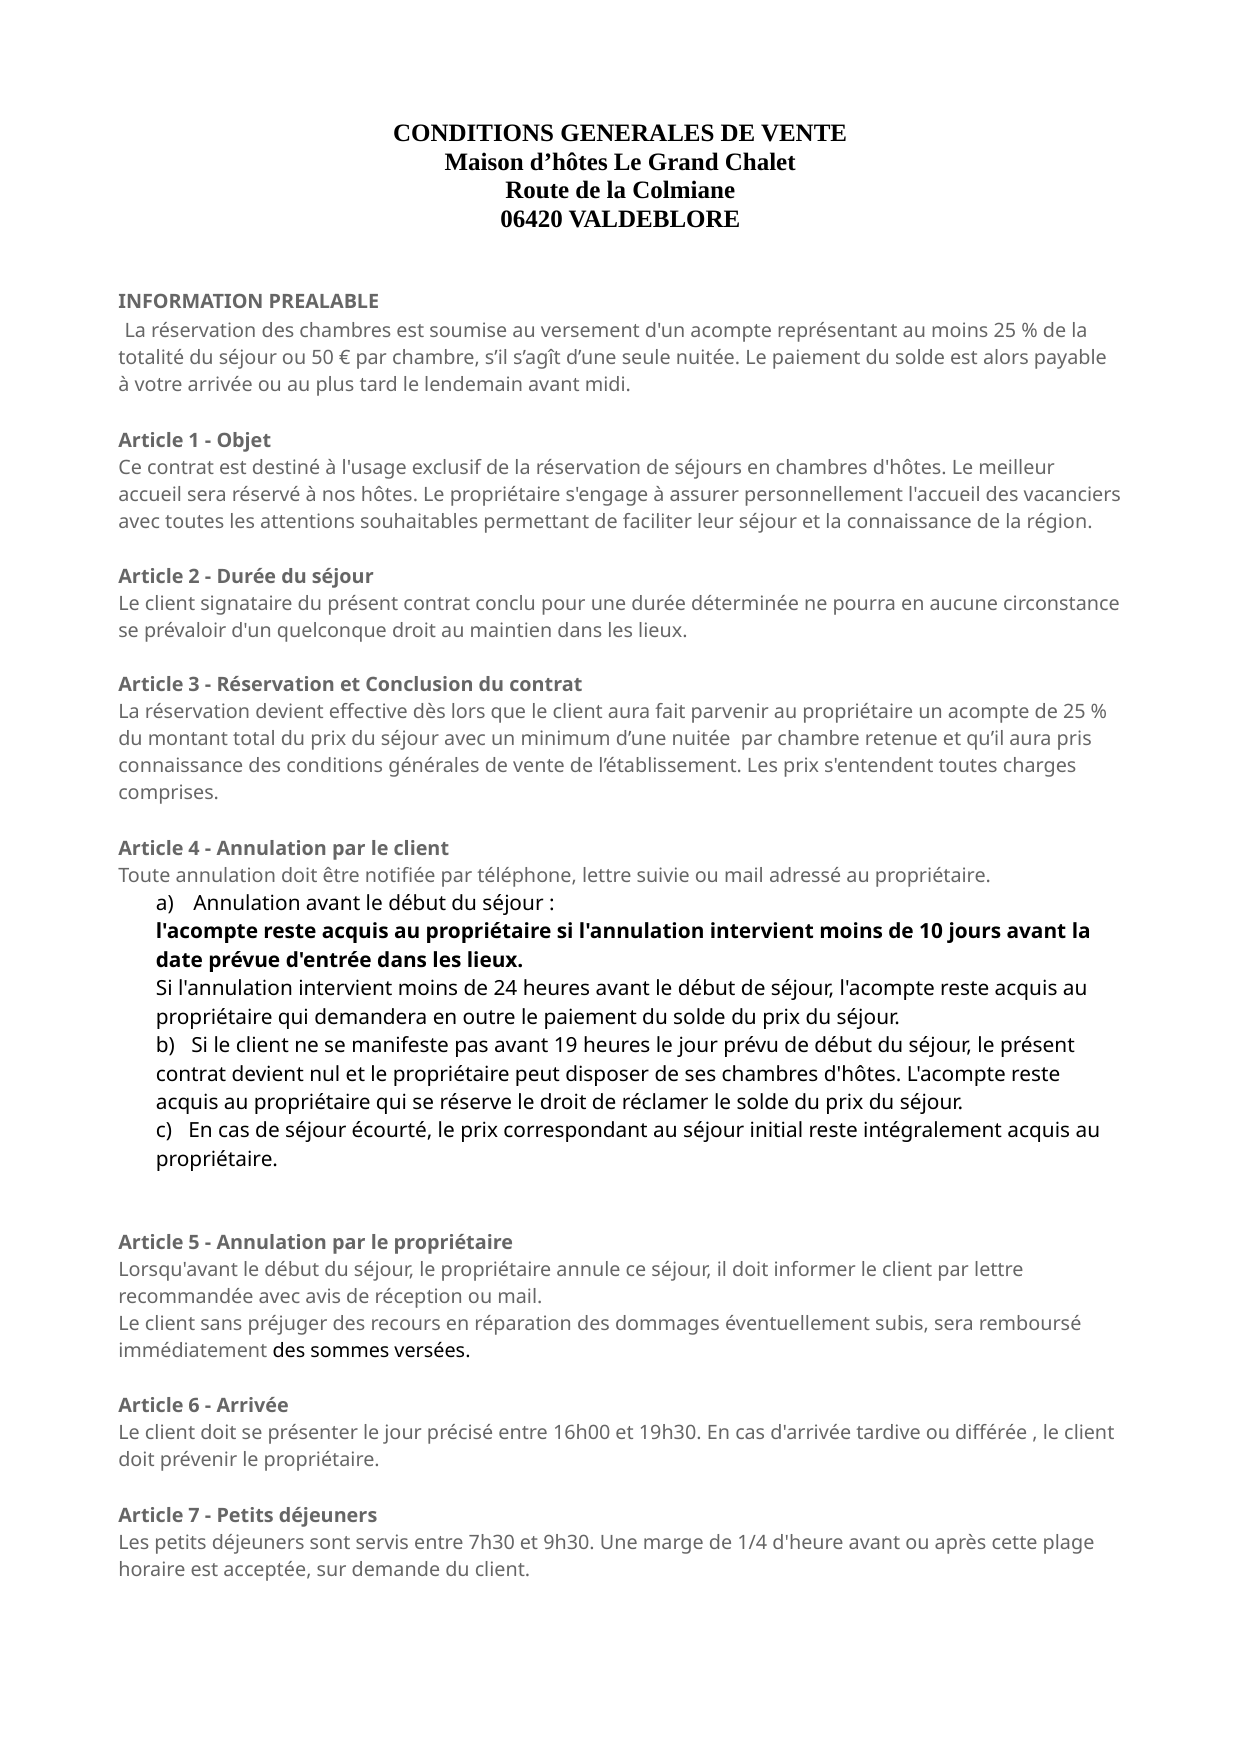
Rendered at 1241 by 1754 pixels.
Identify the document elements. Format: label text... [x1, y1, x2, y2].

text La réservation devient effective dès lors que le client aura fait parvenir au propriétaire un acompte de 25 % du montant total du prix du séjour avec un minimum d’une nuitée par chambre retenue et qu’il aura pris connaissance des conditions générales de vente de l’établissement. Les prix s'entendent toutes charges comprises. [118, 697, 1122, 805]
text La réservation des chambres est soumise au versement d'un acompte représentant au moins 25 % de la totalité du séjour ou 50 € par chambre, s’il s’agît d’une seule nuitée. Le paiement du solde est alors payable à votre arrivée ou au plus tard le lendemain avant midi. [118, 314, 1122, 397]
text Article 1 - Objet [118, 426, 1122, 453]
text INFORMATION PREALABLE [118, 287, 1122, 314]
text Maison d’hôtes Le Grand Chalet [118, 147, 1122, 176]
text Article 2 - Durée du séjour [118, 563, 1122, 589]
text CONDITIONS GENERALES DE VENTE [118, 118, 1122, 147]
text Le client signataire du présent contrat conclu pour une durée déterminée ne pourra en aucune circonstance se prévaloir d'un quelconque droit au maintien dans les lieux. [118, 589, 1122, 643]
text Les petits déjeuners sont servis entre 7h30 et 9h30. Une marge de 1/4 d'heure avant ou après cette plage horaire est acceptée, sur demande du client. [118, 1528, 1122, 1582]
text Ce contrat est destiné à l'usage exclusif de la réservation de séjours en chambres d'hôtes. Le meilleur accueil sera réservé à nos hôtes. Le propriétaire s'engage à assurer personnellement l'accueil des vacanciers avec toutes les attentions souhaitables permettant de faciliter leur séjour et la connaissance de la région. [118, 453, 1122, 534]
text Article 7 - Petits déjeuners [118, 1501, 1122, 1528]
text Route de la Colmiane [118, 176, 1122, 204]
text 06420 VALDEBLORE [118, 204, 1122, 233]
text Article 3 - Réservation et Conclusion du contrat [118, 671, 1122, 697]
text Le client sans préjuger des recours en réparation des dommages éventuellement subis, sera remboursé immédiatement des sommes versées. [118, 1309, 1122, 1363]
text Lorsqu'avant le début du séjour, le propriétaire annule ce séjour, il doit informer le client par lettre recommandée avec avis de réception ou mail. [118, 1255, 1122, 1309]
text Le client doit se présenter le jour précisé entre 16h00 et 19h30. En cas d'arrivée tardive ou différée , le client doit prévenir le propriétaire. [118, 1418, 1122, 1472]
text Article 5 - Annulation par le propriétaire [118, 1228, 1122, 1255]
list Annulation avant le début du séjour : [156, 888, 1122, 917]
text Toute annulation doit être notifiée par téléphone, lettre suivie ou mail adressé au propriétaire. [118, 861, 1122, 888]
text Article 4 - Annulation par le client [118, 834, 1122, 861]
text l'acompte reste acquis au propriétaire si l'annulation intervient moins de 10 jours avant la date prévue d'entrée dans les lieux. Si l'annulation intervient moins de 24 heures avant le début de séjour, l'acompte reste acquis au propriétaire qui demandera en outre le paiement du solde du prix du séjour. b) Si le client ne se manifeste pas avant 19 heures le jour prévu de début du séjour, le présent contrat devient nul et le propriétaire peut disposer de ses chambres d'hôtes. L'acompte reste acquis au propriétaire qui se réserve le droit de réclamer le solde du prix du séjour. c) En cas de séjour écourté, le prix correspondant au séjour initial reste intégralement acquis au propriétaire. [156, 917, 1122, 1201]
text Article 6 - Arrivée [118, 1392, 1122, 1418]
